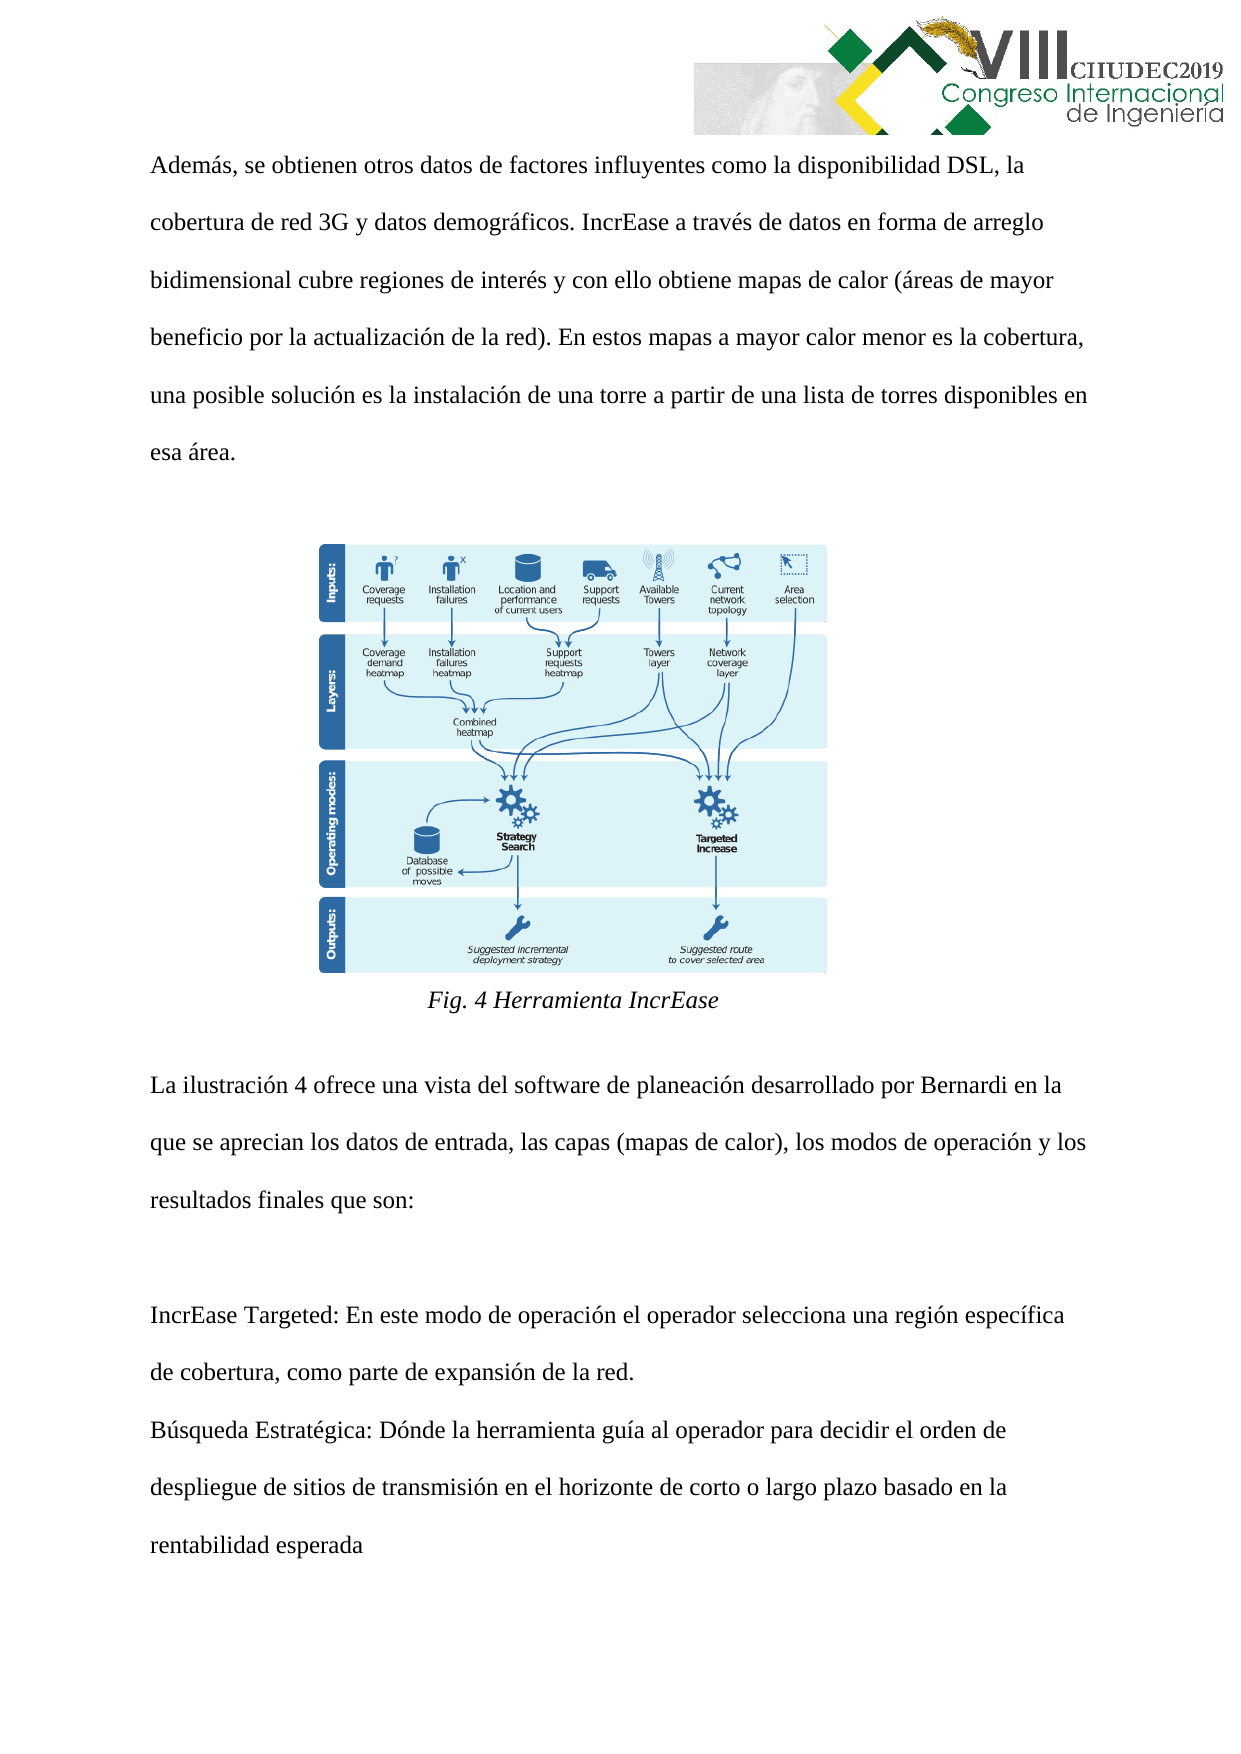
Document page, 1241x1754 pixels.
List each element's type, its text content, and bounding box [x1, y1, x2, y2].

text Además, se obtienen otros datos de factores influyentes como la disponibilidad DSL, la cobertura de red 3G y datos demográficos. IncrEase a través de datos en forma de arreglo bidimensional cubre regiones de interés y con ello obtiene mapas de calor (áreas de mayor beneficio por la actualización de la red). En estos mapas a mayor calor menor es la cobertura, una posible solución es la instalación de una torre a partir de una lista de torres disponibles en esa área. [150, 150, 1090, 466]
text Búsqueda Estratégica: Dónde la herramienta guía al operador para decidir el orden de despliegue de sitios de transmisión en el horizonte de corto o largo plazo basado en la rentabilidad esperada [150, 1415, 1090, 1559]
text La ilustración 4 ofrece una vista del software de planeación desarrollado por Bernardi en la que se aprecian los datos de entrada, las capas (mapas de calor), los modos de operación y los resultados finales que son: [150, 1070, 1090, 1214]
text IncrEase Targeted: En este modo de operación el operador selecciona una región específica de cobertura, como parte de expansión de la red. [150, 1300, 1090, 1386]
picture [319, 544, 827, 973]
text Fig. 4 Herramienta IncrEase [294, 985, 852, 1014]
picture [693, 16, 1229, 135]
